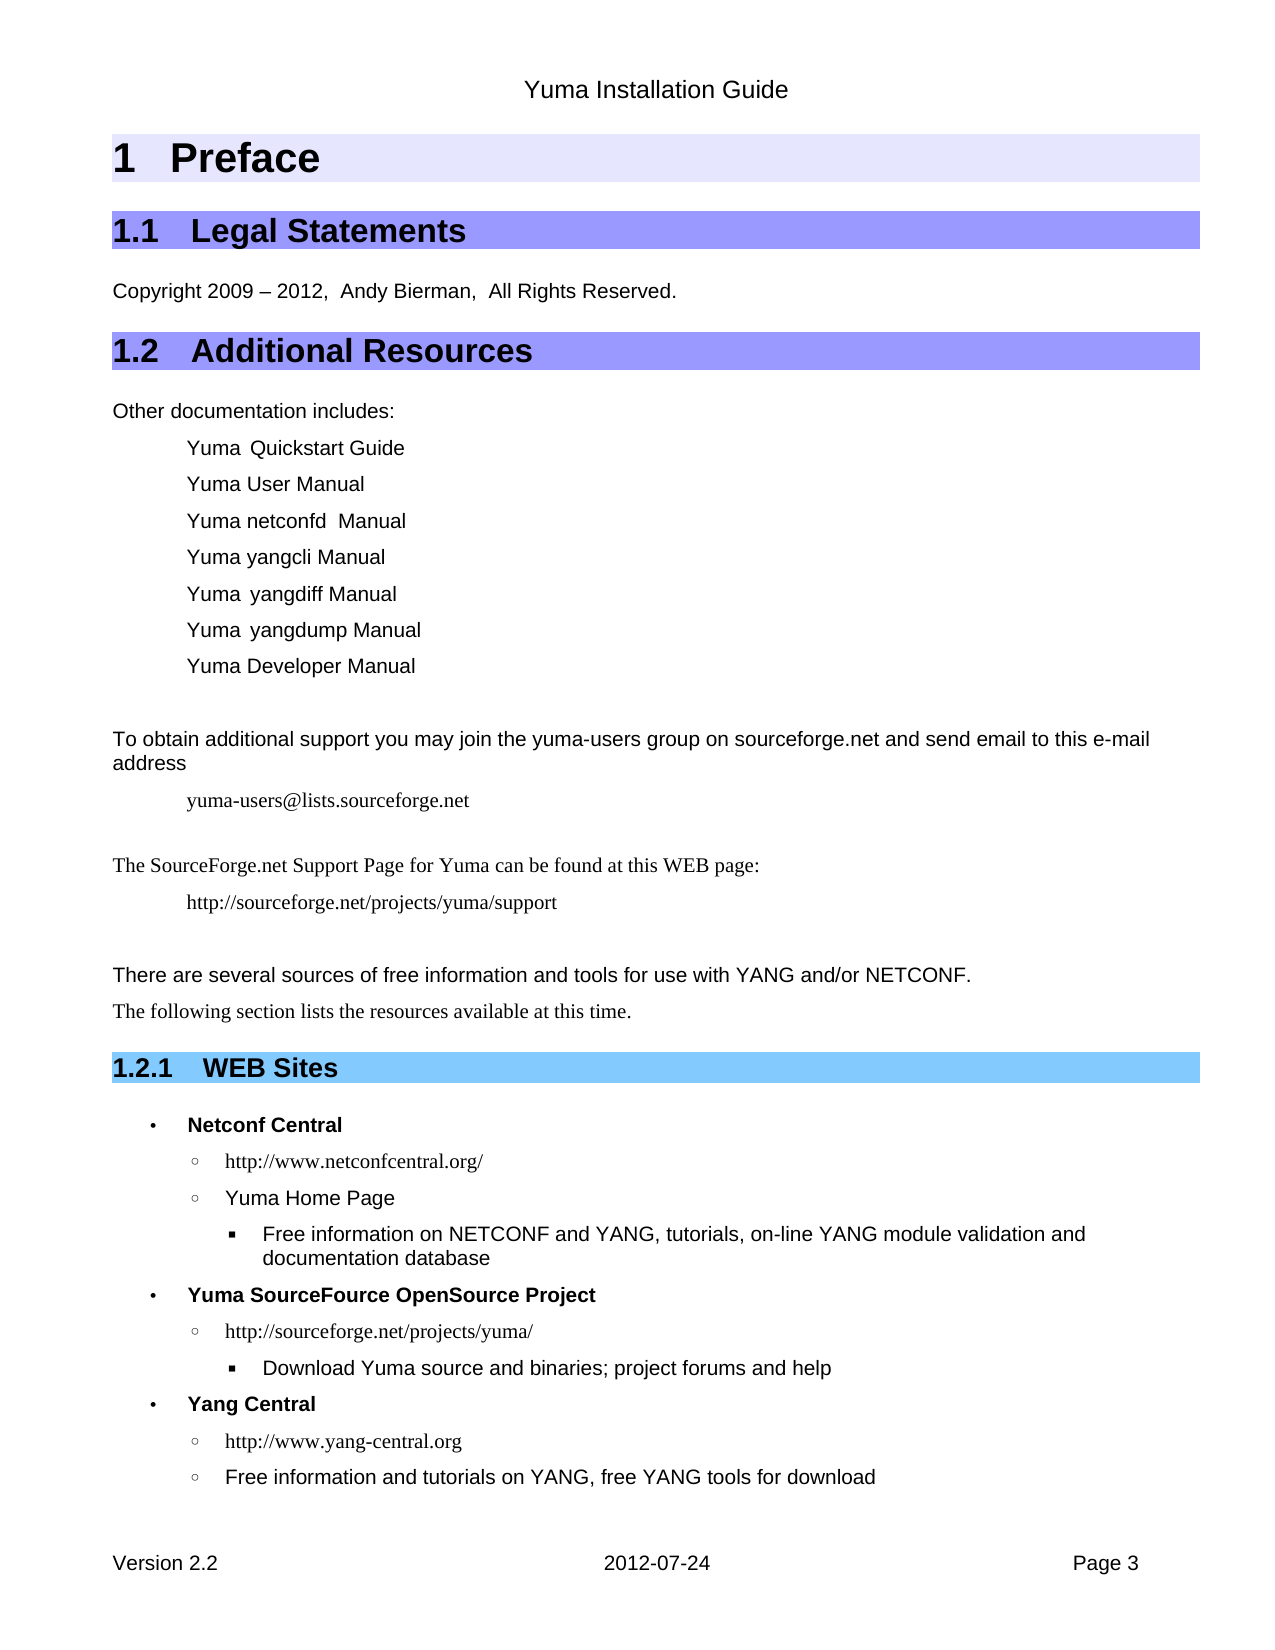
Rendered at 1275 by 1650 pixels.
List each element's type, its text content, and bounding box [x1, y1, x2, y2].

text To obtain additional support you may join the yuma-users group on sourceforge.net and send email to this e-mail address [112, 727, 1200, 775]
text http://sourceforge.net/projects/yuma/support [112, 889, 1200, 914]
text There are several sources of free information and tools for use with YANG and/or NETCONF. [112, 963, 1200, 987]
subtitle WEB Sites [112, 1052, 1200, 1083]
text Yuma yangdiff Manual [112, 581, 1200, 605]
list Download Yuma source and binaries; project forums and help [225, 1356, 1200, 1379]
text The following section lists the resources available at this time. [112, 999, 1200, 1023]
list Yang Central [150, 1392, 1200, 1416]
list http://www.yang-central.org [187, 1428, 1200, 1453]
list Free information on NETCONF and YANG, tutorials, on-line YANG module validation and documentation database [225, 1222, 1200, 1270]
text Other documentation includes: [112, 399, 1200, 423]
subtitle Legal Statements [112, 211, 1200, 249]
list Yuma SourceFource OpenSource Project [150, 1283, 1200, 1307]
list Yuma Home Page [187, 1186, 1200, 1210]
subtitle Preface [112, 134, 1200, 182]
text The SourceForge.net Support Page for Yuma can be found at this WEB page: [112, 853, 1200, 877]
text Yuma yangdump Manual [112, 618, 1200, 642]
subtitle Additional Resources [112, 332, 1200, 370]
list http://www.netconfcentral.org/ [187, 1149, 1200, 1173]
list http://sourceforge.net/projects/yuma/ [187, 1319, 1200, 1343]
text Yuma yangcli Manual [112, 545, 1200, 569]
text Yuma Quickstart Guide [112, 436, 1200, 459]
text Yuma Developer Manual [112, 654, 1200, 678]
text Yuma User Manual [112, 472, 1200, 496]
list Netconf Central [150, 1113, 1200, 1137]
text Copyright 2009 – 2012, Andy Bierman, All Rights Reserved. [112, 278, 1200, 302]
text Yuma netconfd Manual [112, 508, 1200, 532]
text yuma-users@lists.sourceforge.net [112, 788, 1200, 812]
list Free information and tutorials on YANG, free YANG tools for download [187, 1465, 1200, 1489]
